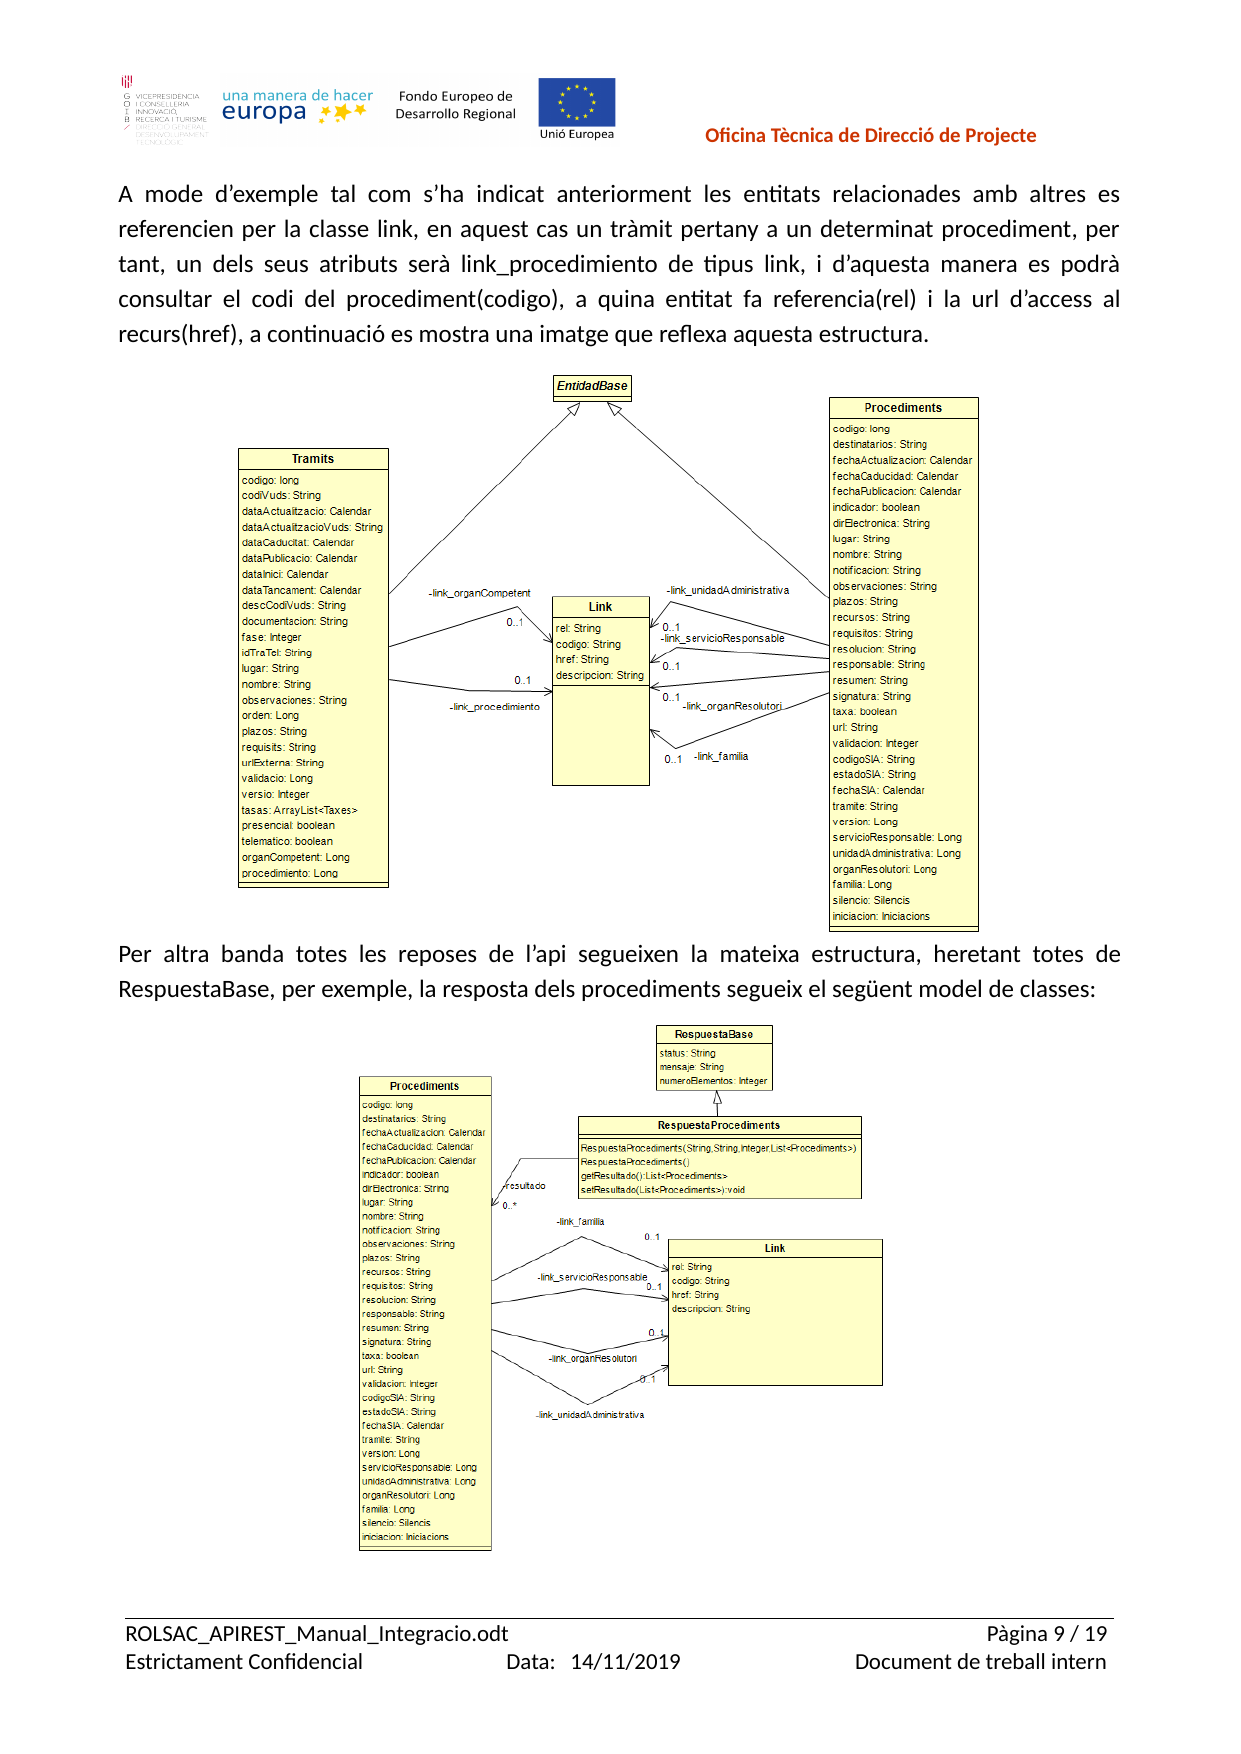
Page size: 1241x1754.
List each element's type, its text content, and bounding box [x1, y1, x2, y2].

text A mode d’exemple tal com s’ha indicat anteriorment les entitats relacionades amb altres es referencien per la classe link, en aquest cas un tràmit pertany a un determinat procediment, per tant, un dels seus atributs serà link_procedimiento de tipus link, i d’aquesta manera es podrà consultar el codi del procediment(codigo), a quina entitat fa referencia(rel) i la url d’access al recurs(href), a continuació es mostra una imatge que reflexa aquesta estructura. [118, 178, 1122, 348]
picture [356, 1023, 885, 1553]
text Per altra banda totes les reposes de l’api segueixen la mateixa estructura, heretant totes de RespuestaBase, per exemple, la resposta dels procediments segueix el següent model de classes: [118, 367, 1122, 1004]
picture [118, 73, 213, 147]
picture [235, 372, 981, 934]
picture [219, 73, 621, 147]
